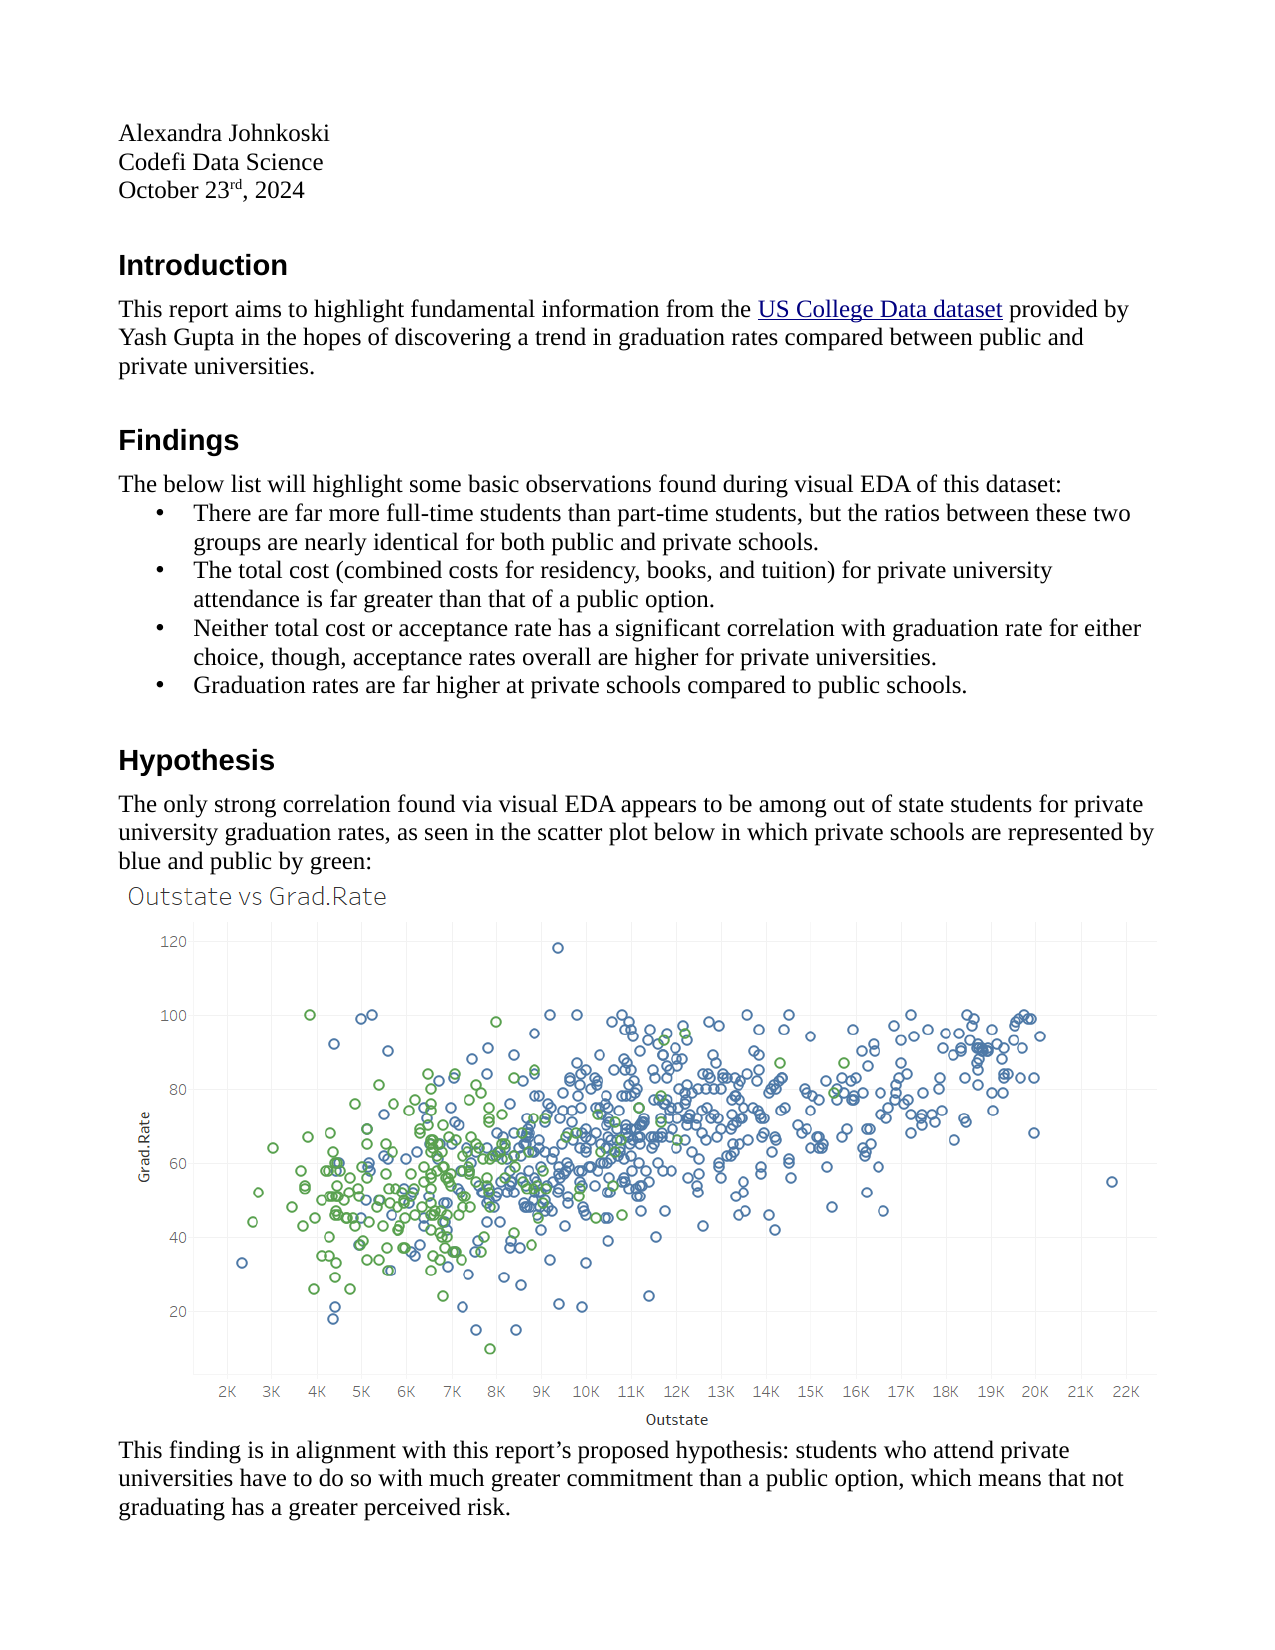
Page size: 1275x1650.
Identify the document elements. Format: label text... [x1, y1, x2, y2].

list The total cost (combined costs for residency, books, and tuition) for private university attendance is far greater than that of a public option. [156, 556, 1157, 613]
text This report aims to highlight fundamental information from the US College Data dataset provided by Yash Gupta in the hopes of discovering a trend in graduation rates compared between public and private universities. [118, 294, 1157, 380]
list Neither total cost or acceptance rate has a significant correlation with graduation rate for either choice, though, acceptance rates overall are higher for private universities. [156, 613, 1157, 671]
subtitle Introduction [118, 248, 1157, 281]
subtitle Hypothesis [118, 743, 1157, 776]
text Codefi Data Science [118, 147, 1157, 176]
text Alexandra Johnkoski [118, 118, 1157, 147]
text The below list will highlight some basic observations found during visual EDA of this dataset: [118, 469, 1157, 498]
text This finding is in alignment with this report’s proposed hypothesis: students who attend private universities have to do so with much greater commitment than a public option, which means that not graduating has a greater perceived risk. [118, 1435, 1157, 1521]
list There are far more full-time students than part-time students, but the ratios between these two groups are nearly identical for both public and private schools. [156, 498, 1157, 556]
text The only strong correlation found via visual EDA appears to be among out of state students for private university graduation rates, as seen in the scatter plot below in which private schools are represented by blue and public by green: [118, 789, 1157, 875]
subtitle Findings [118, 423, 1157, 457]
text October 23rd, 2024 [118, 176, 1157, 204]
picture [118, 875, 1157, 1435]
list Graduation rates are far higher at private schools compared to public schools. [156, 671, 1157, 699]
